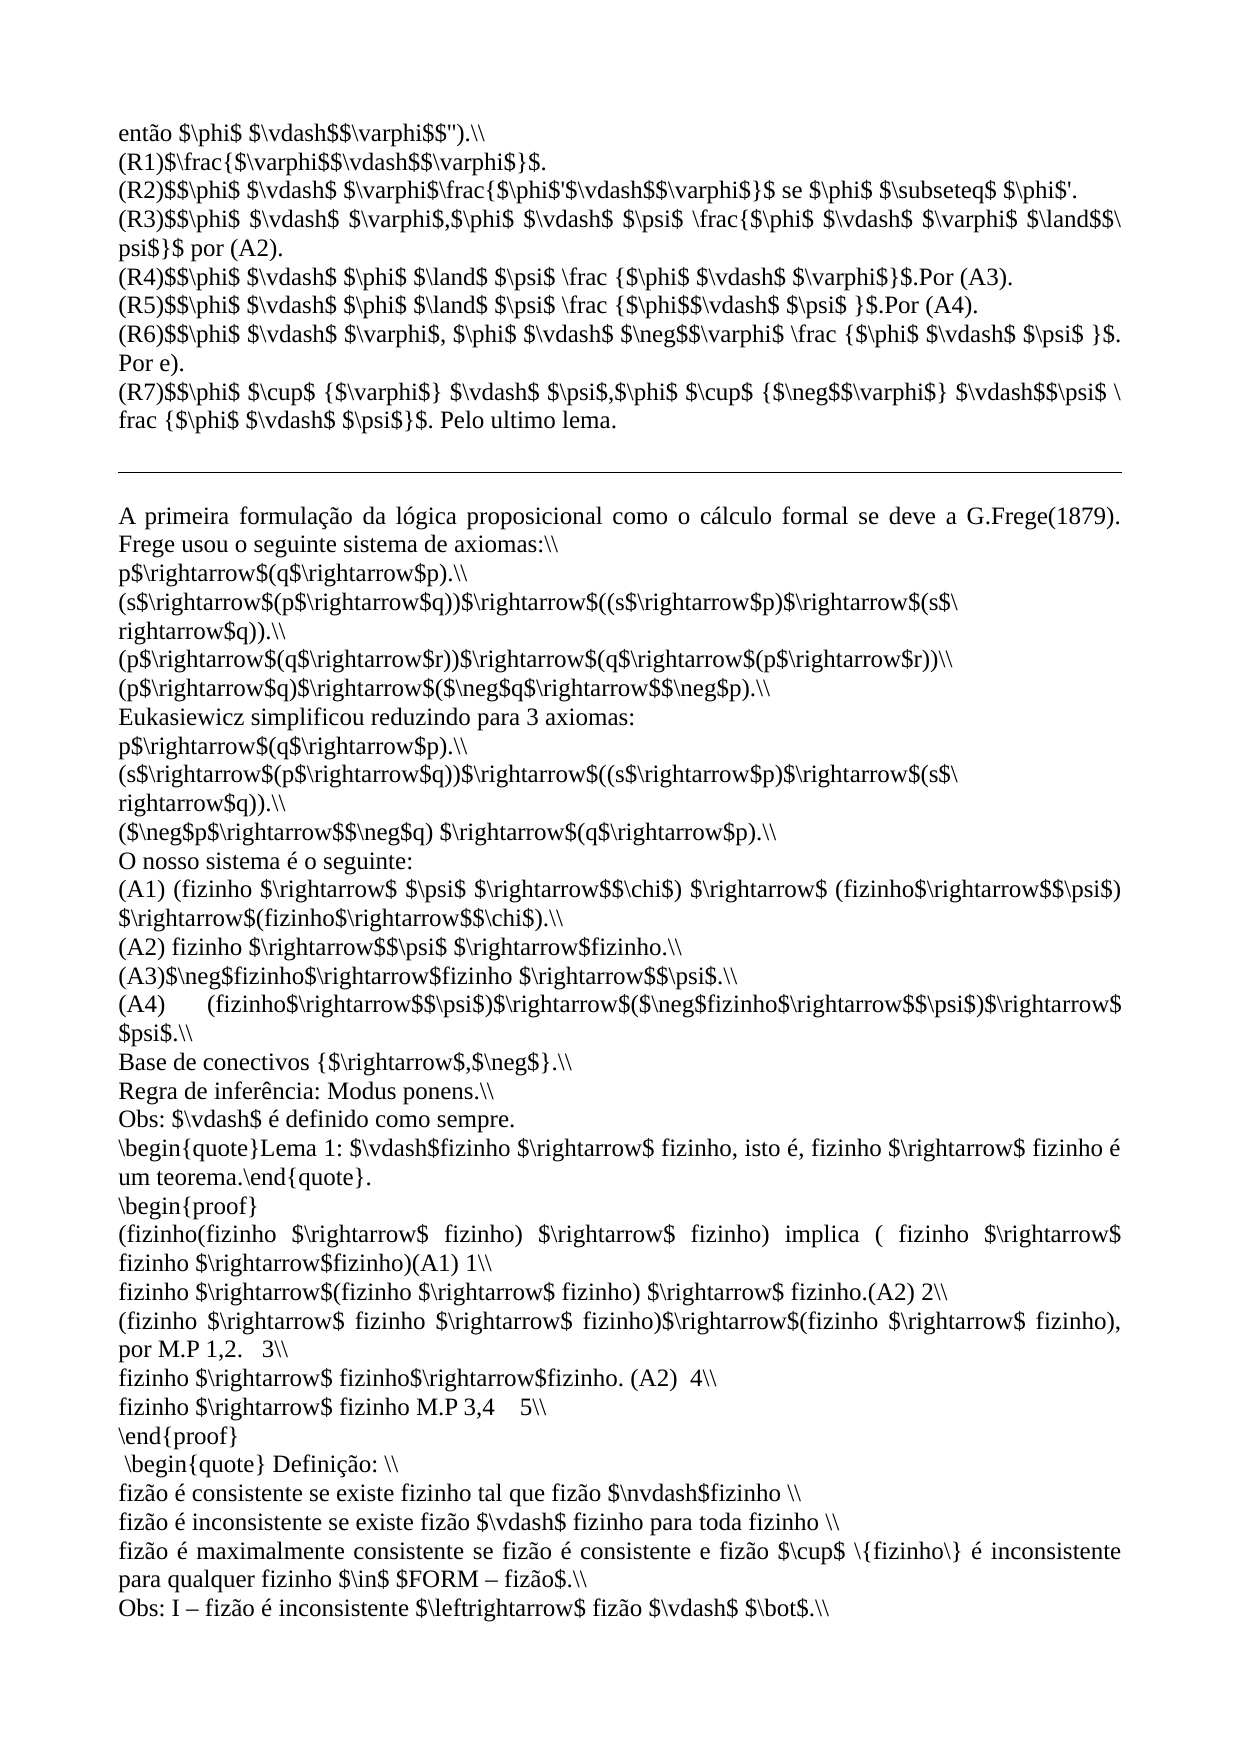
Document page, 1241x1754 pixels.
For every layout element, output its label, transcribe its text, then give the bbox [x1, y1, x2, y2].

text \begin{quote} Definição: \\ [118, 1449, 1122, 1478]
text (A3)$\neg$fizinho$\rightarrow$fizinho $\rightarrow$$\psi$.\\ [118, 961, 1122, 989]
text (A1) (fizinho $\rightarrow$ $\psi$ $\rightarrow$$\chi$) $\rightarrow$ (fizinho$\rightarrow$$\psi$)$\rightarrow$(fizinho$\rightarrow$$\chi$).\\ [118, 874, 1122, 932]
text fizão é maximalmente consistente se fizão é consistente e fizão $\cup$ \{fizinho\} é inconsistente para qualquer fizinho $\in$ $FORM – fizão$.\\ [118, 1536, 1122, 1593]
text (p$\rightarrow$(q$\rightarrow$r))$\rightarrow$(q$\rightarrow$(p$\rightarrow$r))\\ [118, 644, 1122, 673]
text Regra de inferência: Modus ponens.\\ [118, 1076, 1122, 1104]
text (s$\rightarrow$(p$\rightarrow$q))$\rightarrow$((s$\rightarrow$p)$\rightarrow$(s$\rightarrow$q)).\\ [118, 759, 1122, 817]
text (R2)$$\phi$ $\vdash$ $\varphi$\frac{$\phi$'$\vdash$$\varphi$}$ se $\phi$ $\subseteq$ $\phi$'. [118, 176, 1122, 204]
text (p$\rightarrow$q)$\rightarrow$($\neg$q$\rightarrow$$\neg$p).\\ [118, 673, 1122, 702]
text fizão é inconsistente se existe fizão $\vdash$ fizinho para toda fizinho \\ [118, 1507, 1122, 1536]
text fizão é consistente se existe fizinho tal que fizão $\nvdash$fizinho \\ [118, 1478, 1122, 1507]
text (R7)$$\phi$ $\cup$ {$\varphi$} $\vdash$ $\psi$,$\phi$ $\cup$ {$\neg$$\varphi$} $\vdash$$\psi$ \frac {$\phi$ $\vdash$ $\psi$}$. Pelo ultimo lema. [118, 377, 1122, 434]
text (R3)$$\phi$ $\vdash$ $\varphi$,$\phi$ $\vdash$ $\psi$ \frac{$\phi$ $\vdash$ $\varphi$ $\land$$\psi$}$ por (A2). [118, 204, 1122, 262]
text Obs: I – fizão é inconsistente $\leftrightarrow$ fizão $\vdash$ $\bot$.\\ [118, 1593, 1122, 1622]
text Eukasiewicz simplificou reduzindo para 3 axiomas: [118, 702, 1122, 731]
text p$\rightarrow$(q$\rightarrow$p).\\ [118, 731, 1122, 759]
text (A2) fizinho $\rightarrow$$\psi$ $\rightarrow$fizinho.\\ [118, 932, 1122, 961]
text Base de conectivos {$\rightarrow$,$\neg$}.\\ [118, 1047, 1122, 1076]
text fizinho $\rightarrow$ fizinho M.P 3,4 5\\ [118, 1392, 1122, 1421]
text A primeira formulação da lógica proposicional como o cálculo formal se deve a G.Frege(1879). Frege usou o seguinte sistema de axiomas:\\ [118, 501, 1122, 558]
text (R6)$$\phi$ $\vdash$ $\varphi$, $\phi$ $\vdash$ $\neg$$\varphi$ \frac {$\phi$ $\vdash$ $\psi$ }$. Por e). [118, 319, 1122, 377]
text (R4)$$\phi$ $\vdash$ $\phi$ $\land$ $\psi$ \frac {$\phi$ $\vdash$ $\varphi$}$.Por (A3). [118, 262, 1122, 291]
text \begin{proof} [118, 1191, 1122, 1219]
text Obs: $\vdash$ é definido como sempre. [118, 1104, 1122, 1133]
text (fizinho(fizinho $\rightarrow$ fizinho) $\rightarrow$ fizinho) implica ( fizinho $\rightarrow$ fizinho $\rightarrow$fizinho)(A1) 1\\ [118, 1219, 1122, 1277]
text \begin{quote}Lema 1: $\vdash$fizinho $\rightarrow$ fizinho, isto é, fizinho $\rightarrow$ fizinho é um teorema.\end{quote}. [118, 1133, 1122, 1191]
text (s$\rightarrow$(p$\rightarrow$q))$\rightarrow$((s$\rightarrow$p)$\rightarrow$(s$\rightarrow$q)).\\ [118, 587, 1122, 644]
text fizinho $\rightarrow$(fizinho $\rightarrow$ fizinho) $\rightarrow$ fizinho.(A2) 2\\ [118, 1277, 1122, 1306]
text (R5)$$\phi$ $\vdash$ $\phi$ $\land$ $\psi$ \frac {$\phi$$\vdash$ $\psi$ }$.Por (A4). [118, 291, 1122, 319]
text então $\phi$ $\vdash$$\varphi$$'').\\ [118, 118, 1122, 147]
text \end{proof} [118, 1421, 1122, 1449]
text (R1)$\frac{$\varphi$$\vdash$$\varphi$}$. [118, 147, 1122, 176]
text O nosso sistema é o seguinte: [118, 846, 1122, 874]
text (fizinho $\rightarrow$ fizinho $\rightarrow$ fizinho)$\rightarrow$(fizinho $\rightarrow$ fizinho), por M.P 1,2. 3\\ [118, 1306, 1122, 1363]
text (A4) (fizinho$\rightarrow$$\psi$)$\rightarrow$($\neg$fizinho$\rightarrow$$\psi$)$\rightarrow$$psi$.\\ [118, 989, 1122, 1047]
text ($\neg$p$\rightarrow$$\neg$q) $\rightarrow$(q$\rightarrow$p).\\ [118, 817, 1122, 846]
text p$\rightarrow$(q$\rightarrow$p).\\ [118, 558, 1122, 587]
text fizinho $\rightarrow$ fizinho$\rightarrow$fizinho. (A2) 4\\ [118, 1363, 1122, 1392]
